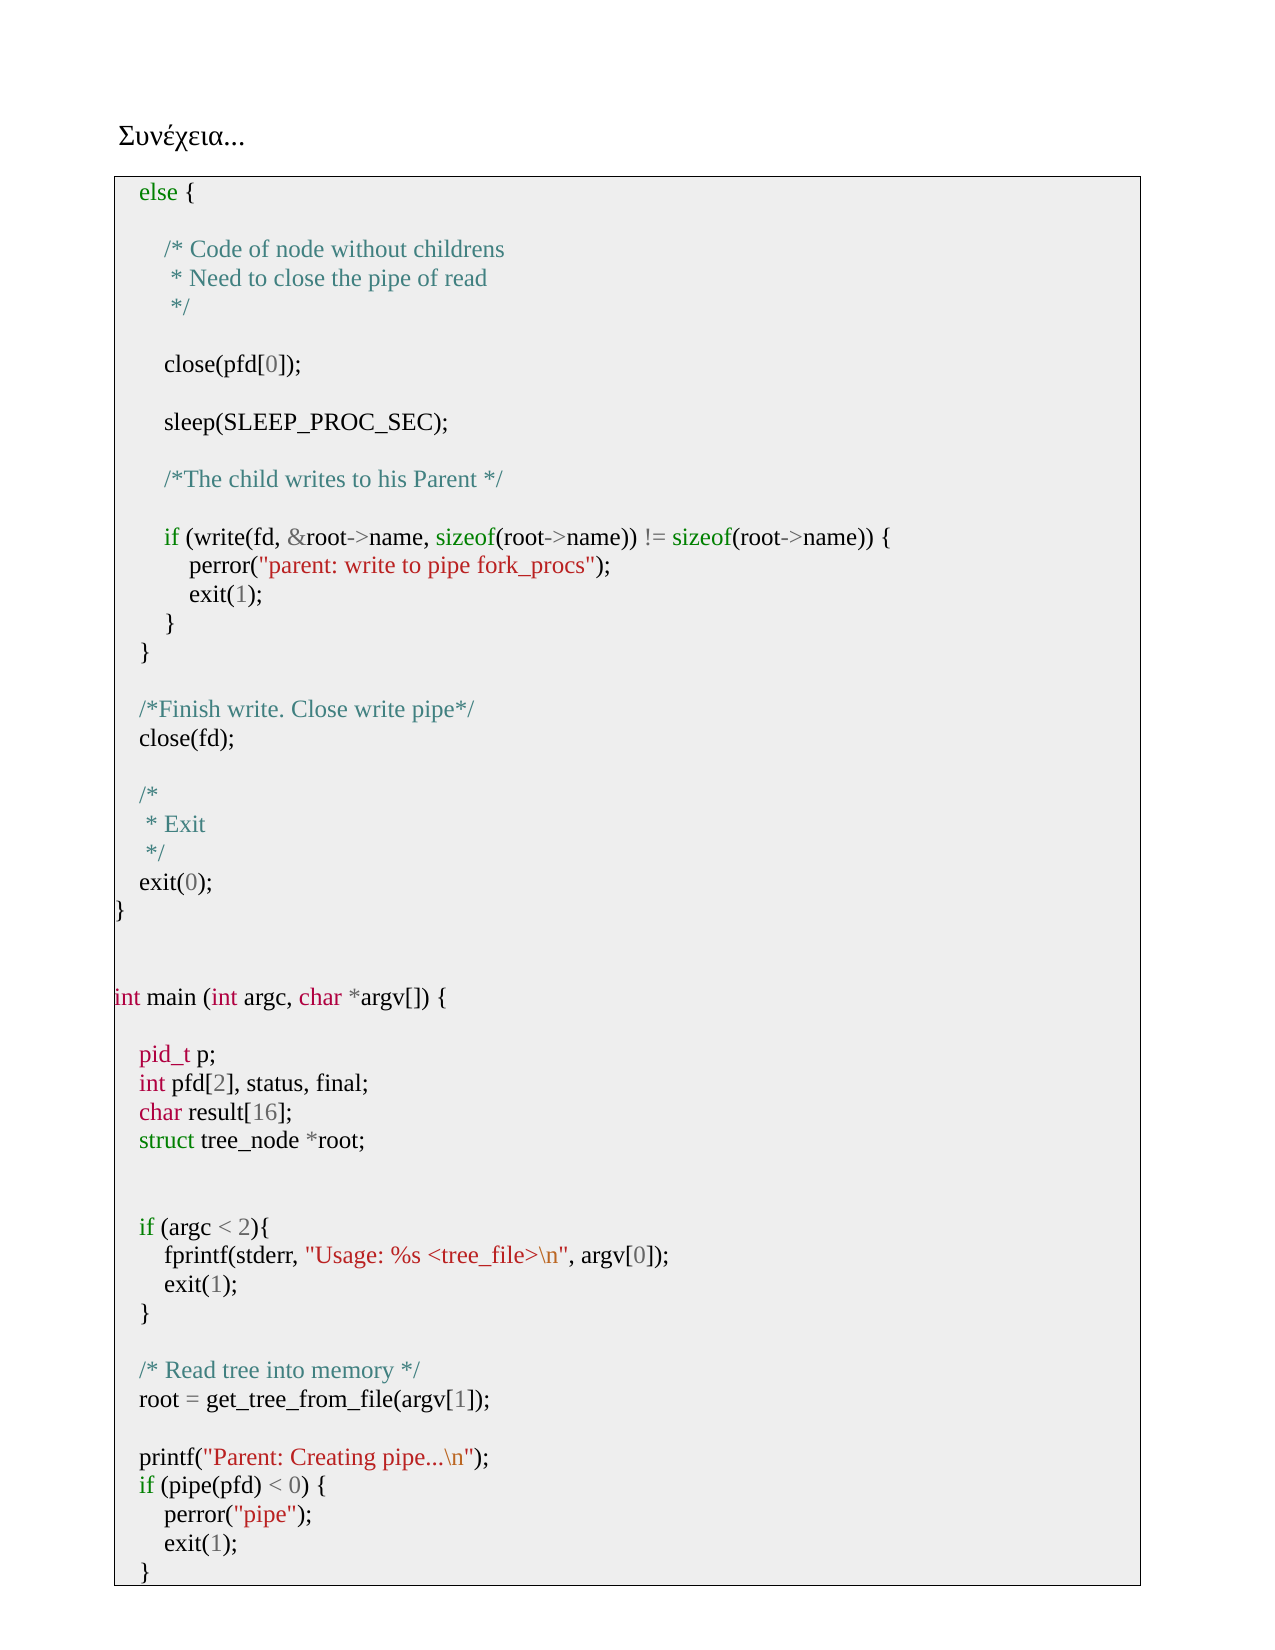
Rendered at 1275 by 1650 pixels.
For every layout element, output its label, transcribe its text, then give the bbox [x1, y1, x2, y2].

text Συνέχεια... [118, 118, 1157, 152]
